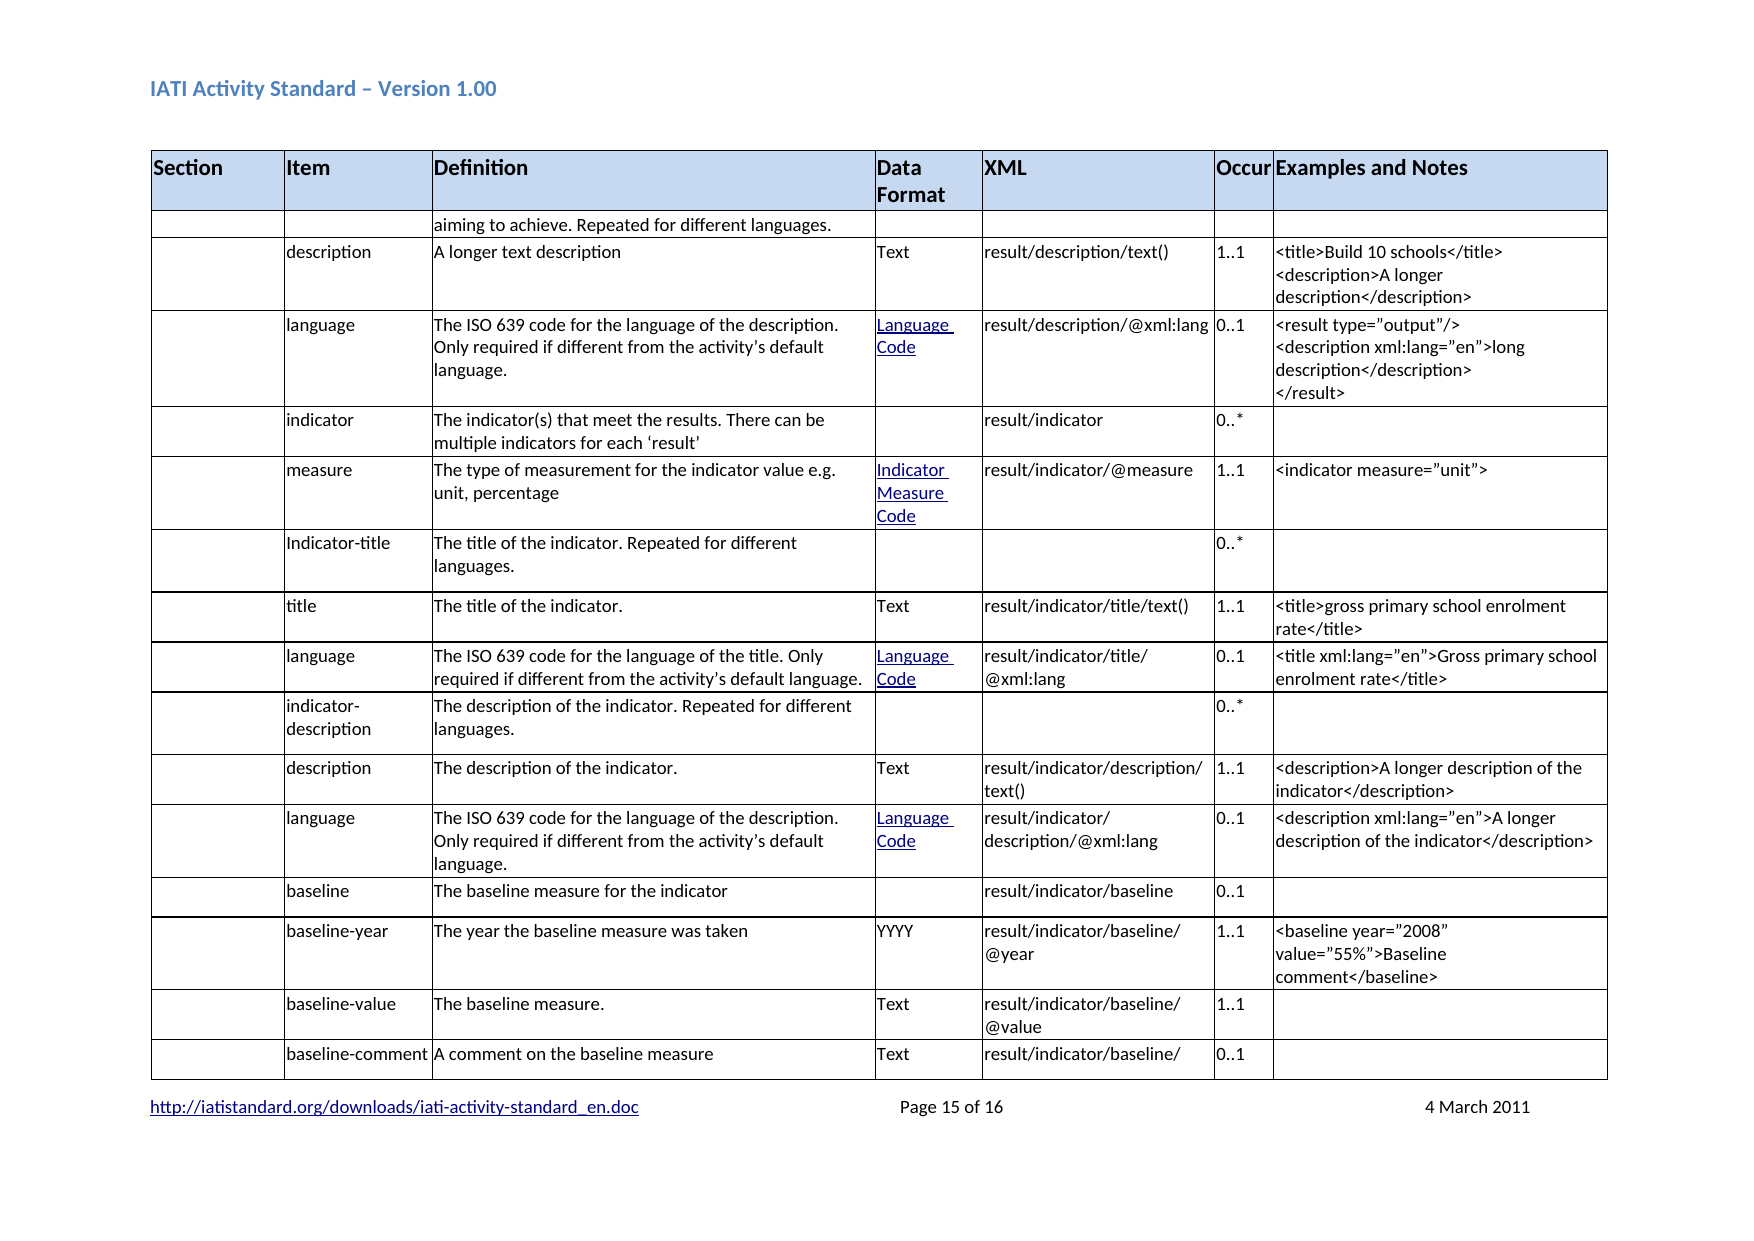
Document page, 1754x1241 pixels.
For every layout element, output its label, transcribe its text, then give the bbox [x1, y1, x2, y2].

table_cell baseline [285, 878, 432, 916]
table_cell 1..1 [1215, 593, 1273, 641]
table_cell Text [876, 990, 982, 1039]
table_cell [876, 530, 982, 591]
table_cell 0..1 [1215, 878, 1273, 916]
table_cell result/indicator/title/@xml:lang [983, 643, 1214, 691]
table_cell [152, 878, 284, 916]
table_cell [152, 211, 284, 237]
table_cell [1274, 878, 1607, 916]
table_cell <description xml:lang=”en”>A longer description of the indicator</description> [1274, 805, 1607, 877]
table_cell 1..1 [1215, 457, 1273, 529]
table_cell [152, 593, 284, 641]
table_cell description [285, 755, 432, 804]
table_cell [983, 530, 1214, 591]
table_cell language [285, 643, 432, 691]
table_header XML [983, 151, 1214, 210]
table_cell language [285, 311, 432, 406]
table_cell <title>Build 10 schools</title> <description>A longer description</description> [1274, 238, 1607, 310]
table_header Examples and Notes [1274, 151, 1607, 210]
table_cell result/indicator/baseline/@year [983, 918, 1214, 989]
table_cell Text [876, 755, 982, 804]
table_cell [876, 878, 982, 916]
table_header Definition [433, 151, 875, 210]
table_cell The type of measurement for the indicator value e.g. unit, percentage [433, 457, 875, 529]
table_cell [1274, 407, 1607, 456]
table_cell [152, 238, 284, 310]
table_cell [152, 755, 284, 804]
table_cell Indicator-title [285, 530, 432, 591]
table_cell 0..1 [1215, 1040, 1273, 1079]
table_cell <title>gross primary school enrolment rate</title> [1274, 593, 1607, 641]
table_cell description [285, 238, 432, 310]
table_cell <indicator measure=”unit”> [1274, 457, 1607, 529]
table_cell [152, 990, 284, 1039]
table_cell [152, 1040, 284, 1079]
table_cell 0..* [1215, 530, 1273, 591]
table_cell A longer text description [433, 238, 875, 310]
table_cell measure [285, 457, 432, 529]
table_cell result/description/text() [983, 238, 1214, 310]
table_cell 0..1 [1215, 805, 1273, 877]
table_cell indicator [285, 407, 432, 456]
table_cell result/indicator/title/text() [983, 593, 1214, 641]
table_cell <description>A longer description of the indicator</description> [1274, 755, 1607, 804]
table_cell indicator-description [285, 693, 432, 754]
table_cell 0..* [1215, 407, 1273, 456]
table_cell [1274, 693, 1607, 754]
table_cell The description of the indicator. Repeated for different languages. [433, 693, 875, 754]
table_cell The title of the indicator. Repeated for different languages. [433, 530, 875, 591]
table_cell aiming to achieve. Repeated for different languages. [433, 211, 875, 237]
table_cell [1274, 211, 1607, 237]
table_cell result/indicator/description/text() [983, 755, 1214, 804]
table_cell The indicator(s) that meet the results. There can be multiple indicators for each ‘result’ [433, 407, 875, 456]
table_cell result/indicator/@measure [983, 457, 1214, 529]
table_cell result/indicator [983, 407, 1214, 456]
table_header Data Format [876, 151, 982, 210]
table_cell Language Code [876, 805, 982, 877]
table_cell Indicator Measure Code [876, 457, 982, 529]
table_cell The year the baseline measure was taken [433, 918, 875, 989]
table_cell 0..1 [1215, 643, 1273, 691]
table_cell 1..1 [1215, 755, 1273, 804]
table_cell [152, 693, 284, 754]
table_cell The ISO 639 code for the language of the title. Only required if different from the activity’s default language. [433, 643, 875, 691]
table_cell 1..1 [1215, 990, 1273, 1039]
table_cell Text [876, 1040, 982, 1079]
table_cell [152, 407, 284, 456]
table_header Occur [1215, 151, 1273, 210]
table_cell <baseline year=”2008” value=”55%”>Baseline comment</baseline> [1274, 918, 1607, 989]
table_cell The baseline measure for the indicator [433, 878, 875, 916]
table_cell baseline-value [285, 990, 432, 1039]
table_cell [1274, 1040, 1607, 1079]
table_cell [983, 211, 1214, 237]
table_cell 0..1 [1215, 311, 1273, 406]
table_cell baseline-year [285, 918, 432, 989]
table_cell [152, 311, 284, 406]
table_cell language [285, 805, 432, 877]
table_cell Text [876, 593, 982, 641]
table_cell [152, 805, 284, 877]
table_cell The ISO 639 code for the language of the description. Only required if different from the activity’s default language. [433, 805, 875, 877]
table_cell [152, 530, 284, 591]
table_cell baseline-comment [285, 1040, 432, 1079]
table_cell [983, 693, 1214, 754]
table_cell [1215, 211, 1273, 237]
table_cell Language Code [876, 643, 982, 691]
table_cell result/indicator/baseline [983, 878, 1214, 916]
table_cell The baseline measure. [433, 990, 875, 1039]
table_cell result/description/@xml:lang [983, 311, 1214, 406]
table_cell [285, 211, 432, 237]
table_cell result/indicator/baseline/ [983, 1040, 1214, 1079]
table_cell YYYY [876, 918, 982, 989]
table_header Item [285, 151, 432, 210]
table_cell [876, 693, 982, 754]
table_header Section [152, 151, 284, 210]
table_cell [1274, 990, 1607, 1039]
table_cell result/indicator/baseline/@value [983, 990, 1214, 1039]
table_cell [1274, 530, 1607, 591]
table_cell 1..1 [1215, 918, 1273, 989]
table_cell The description of the indicator. [433, 755, 875, 804]
table_cell 0..* [1215, 693, 1273, 754]
table_cell 1..1 [1215, 238, 1273, 310]
table_cell <title xml:lang=”en”>Gross primary school enrolment rate</title> [1274, 643, 1607, 691]
table_cell Language Code [876, 311, 982, 406]
table_cell [152, 457, 284, 529]
table_cell [876, 211, 982, 237]
table_cell result/indicator/description/@xml:lang [983, 805, 1214, 877]
table_cell [876, 407, 982, 456]
table_cell Text [876, 238, 982, 310]
table_cell title [285, 593, 432, 641]
table_cell The ISO 639 code for the language of the description. Only required if different from the activity’s default language. [433, 311, 875, 406]
table_cell <result type=”output”/> <description xml:lang=”en”>long description</description> </result> [1274, 311, 1607, 406]
table_cell [152, 918, 284, 989]
table_cell The title of the indicator. [433, 593, 875, 641]
table_cell A comment on the baseline measure [433, 1040, 875, 1079]
table_cell [152, 643, 284, 691]
